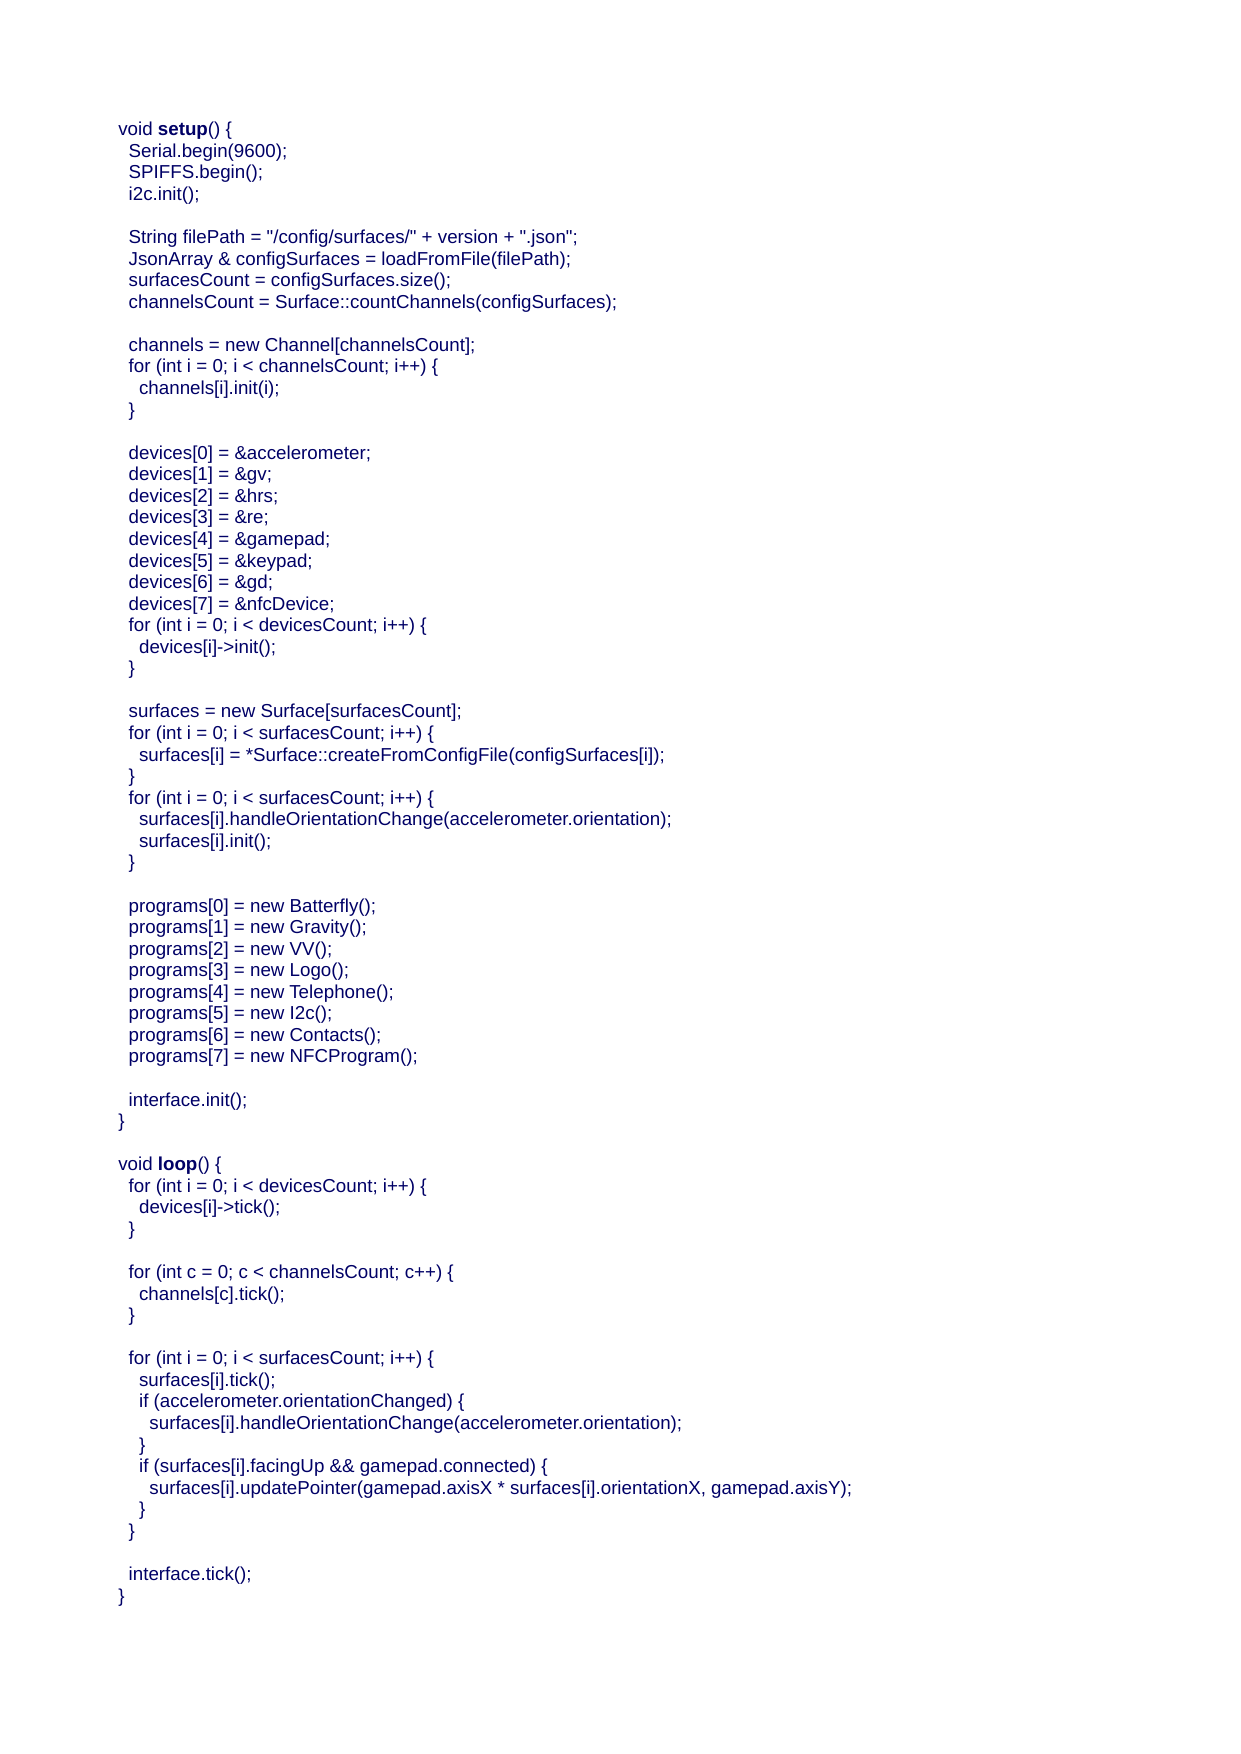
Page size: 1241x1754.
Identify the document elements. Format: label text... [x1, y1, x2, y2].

text } [118, 1433, 1122, 1455]
text surfaces[i].handleOrientationChange(accelerometer.orientation); [118, 1412, 1122, 1433]
text if (accelerometer.orientationChanged) { [118, 1390, 1122, 1412]
text devices[3] = &re; [118, 506, 1122, 528]
text programs[3] = new Logo(); [118, 959, 1122, 981]
text } [118, 1498, 1122, 1520]
text surfaces[i].handleOrientationChange(accelerometer.orientation); [118, 808, 1122, 830]
text Serial.begin(9600); [118, 140, 1122, 161]
text i2c.init(); [118, 183, 1122, 204]
text devices[0] = &accelerometer; [118, 442, 1122, 463]
text devices[6] = &gd; [118, 571, 1122, 592]
text for (int c = 0; c < channelsCount; c++) { [118, 1261, 1122, 1282]
text channels[c].tick(); [118, 1282, 1122, 1304]
text for (int i = 0; i < devicesCount; i++) { [118, 614, 1122, 636]
text channels[i].init(i); [118, 377, 1122, 398]
text for (int i = 0; i < surfacesCount; i++) { [118, 787, 1122, 808]
text interface.tick(); [118, 1563, 1122, 1584]
text devices[7] = &nfcDevice; [118, 592, 1122, 614]
text programs[0] = new Batterfly(); [118, 894, 1122, 916]
text programs[2] = new VV(); [118, 937, 1122, 959]
text devices[i]->tick(); [118, 1196, 1122, 1218]
text } [118, 398, 1122, 420]
text for (int i = 0; i < surfacesCount; i++) { [118, 1347, 1122, 1369]
text programs[4] = new Telephone(); [118, 981, 1122, 1002]
text } [118, 1584, 1122, 1606]
text } [118, 1520, 1122, 1541]
text } [118, 851, 1122, 873]
text for (int i = 0; i < surfacesCount; i++) { [118, 722, 1122, 743]
text surfacesCount = configSurfaces.size(); [118, 269, 1122, 291]
text devices[i]->init(); [118, 636, 1122, 657]
text JsonArray & configSurfaces = loadFromFile(filePath); [118, 247, 1122, 269]
text surfaces[i].tick(); [118, 1369, 1122, 1390]
text void loop() { [118, 1153, 1122, 1175]
text surfaces[i] = *Surface::createFromConfigFile(configSurfaces[i]); [118, 743, 1122, 765]
text void setup() { [118, 118, 1122, 140]
text surfaces = new Surface[surfacesCount]; [118, 700, 1122, 722]
text } [118, 1304, 1122, 1326]
text if (surfaces[i].facingUp && gamepad.connected) { [118, 1455, 1122, 1477]
text } [118, 1110, 1122, 1132]
text for (int i = 0; i < channelsCount; i++) { [118, 355, 1122, 377]
text programs[6] = new Contacts(); [118, 1024, 1122, 1045]
text for (int i = 0; i < devicesCount; i++) { [118, 1175, 1122, 1196]
text programs[1] = new Gravity(); [118, 916, 1122, 937]
text devices[5] = &keypad; [118, 549, 1122, 571]
text surfaces[i].init(); [118, 830, 1122, 851]
text devices[2] = &hrs; [118, 485, 1122, 506]
text programs[7] = new NFCProgram(); [118, 1045, 1122, 1067]
text } [118, 657, 1122, 679]
text channels = new Channel[channelsCount]; [118, 334, 1122, 355]
text programs[5] = new I2c(); [118, 1002, 1122, 1024]
text SPIFFS.begin(); [118, 161, 1122, 183]
text String filePath = "/config/surfaces/" + version + ".json"; [118, 226, 1122, 247]
text devices[1] = &gv; [118, 463, 1122, 485]
text interface.init(); [118, 1088, 1122, 1110]
text devices[4] = &gamepad; [118, 528, 1122, 549]
text surfaces[i].updatePointer(gamepad.axisX * surfaces[i].orientationX, gamepad.axisY); [118, 1477, 1122, 1498]
text } [118, 765, 1122, 787]
text channelsCount = Surface::countChannels(configSurfaces); [118, 291, 1122, 312]
text } [118, 1218, 1122, 1239]
